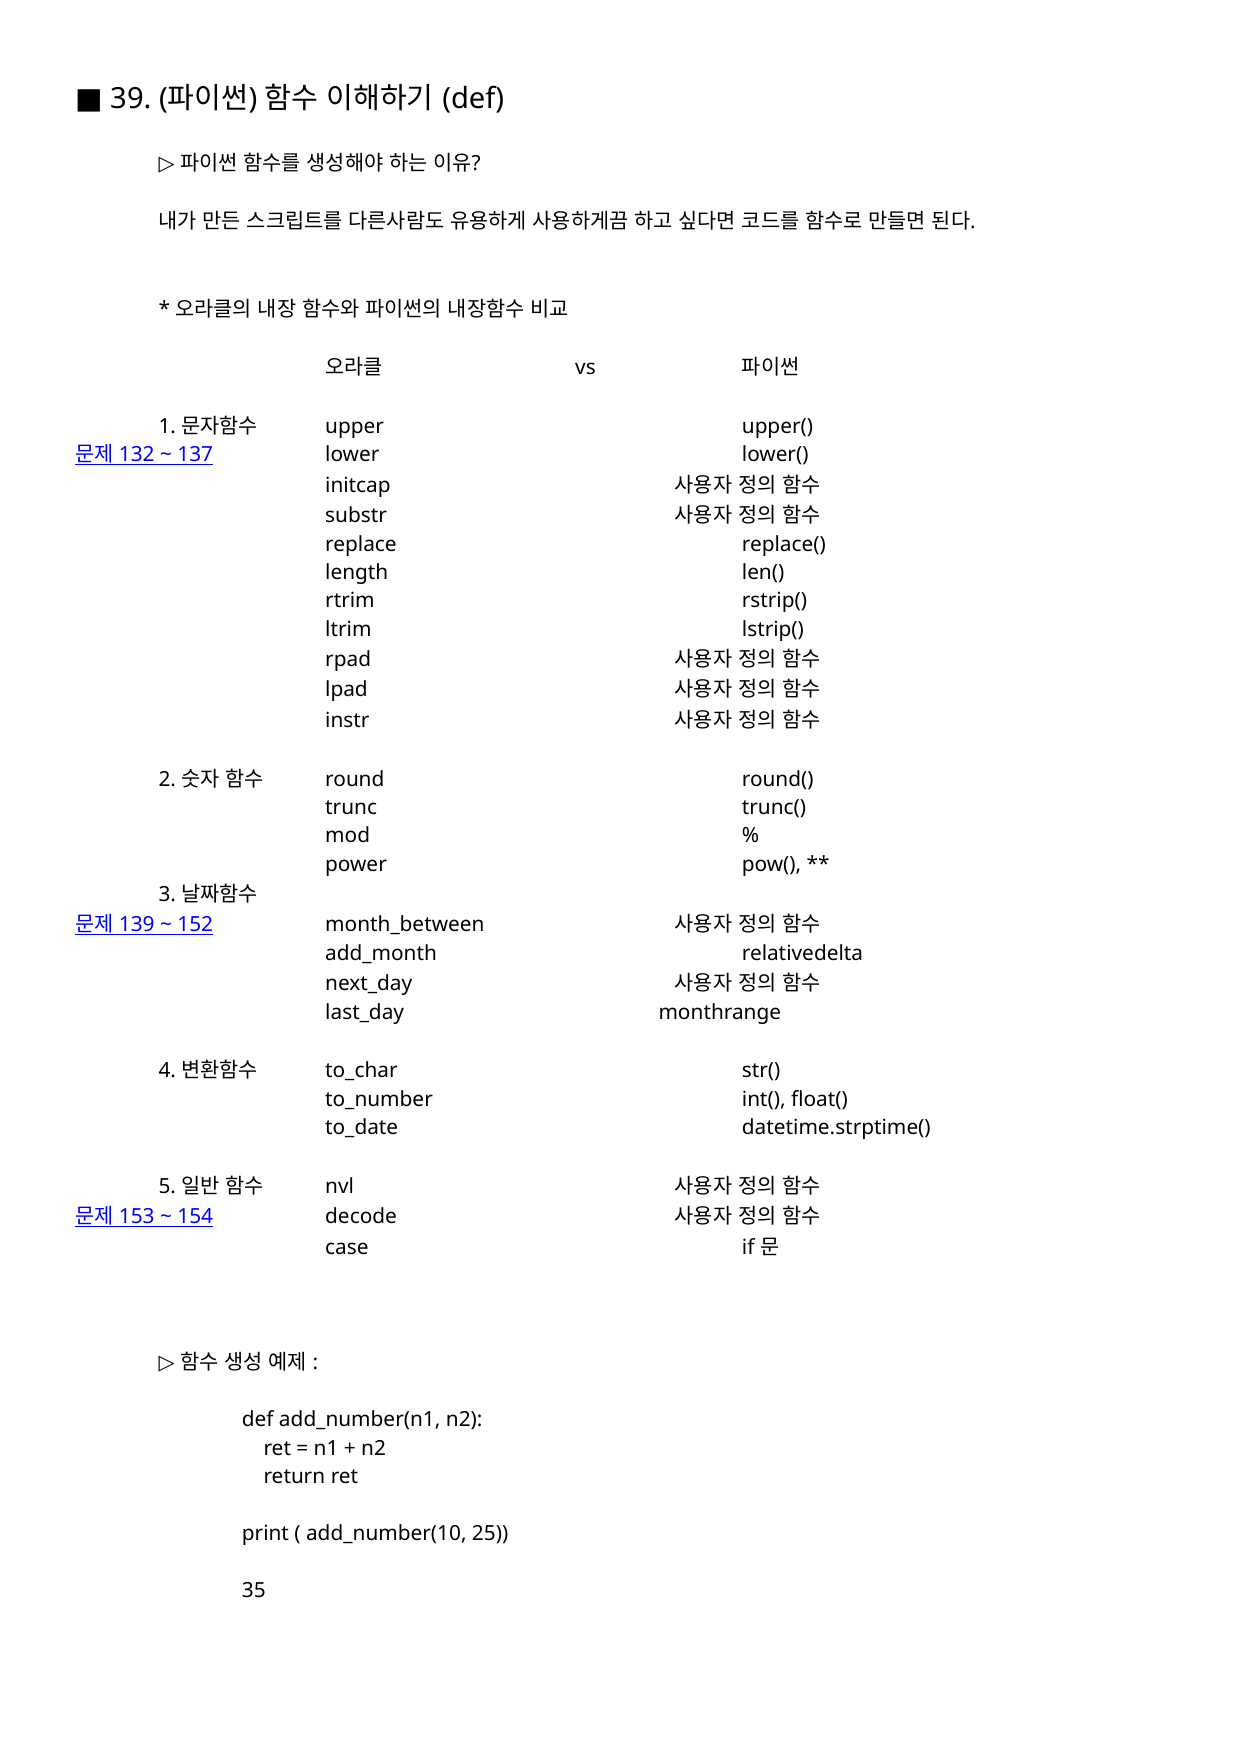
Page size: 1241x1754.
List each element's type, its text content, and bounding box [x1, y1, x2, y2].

text 1. 문자함수 upper upper() [75, 409, 1165, 439]
text to_number int(), float() [75, 1084, 1165, 1112]
text length len() [75, 557, 1165, 586]
text to_date datetime.strptime() [75, 1112, 1165, 1141]
text rtrim rstrip() [75, 586, 1165, 614]
text last_day monthrange [75, 997, 1165, 1025]
text ltrim lstrip() [75, 614, 1165, 642]
text 2. 숫자 함수 round round() [75, 762, 1165, 792]
text add_month relativedelta [75, 938, 1165, 966]
text 오라클 vs 파이썬 [75, 351, 1165, 381]
text ▷ 함수 생성 예제 : [75, 1346, 1165, 1376]
text def add_number(n1, n2): [75, 1404, 1165, 1433]
text power pow(), ** [75, 849, 1165, 877]
text return ret [75, 1461, 1165, 1489]
text lpad 사용자 정의 함수 [75, 673, 1165, 703]
text ▷ 파이썬 함수를 생성해야 하는 이유? [75, 146, 1165, 176]
text 5. 일반 함수 nvl 사용자 정의 함수 [75, 1169, 1165, 1199]
text 문제 139 ~ 152 month_between 사용자 정의 함수 [75, 908, 1165, 938]
text rpad 사용자 정의 함수 [75, 642, 1165, 673]
text mod % [75, 821, 1165, 849]
text 4. 변환함수 to_char str() [75, 1054, 1165, 1084]
text 내가 만든 스크립트를 다른사람도 유용하게 사용하게끔 하고 싶다면 코드를 함수로 만들면 된다. [75, 204, 1165, 235]
text substr 사용자 정의 함수 [75, 498, 1165, 529]
text trunc trunc() [75, 792, 1165, 821]
text * 오라클의 내장 함수와 파이썬의 내장함수 비교 [75, 292, 1165, 322]
text initcap 사용자 정의 함수 [75, 468, 1165, 498]
text instr 사용자 정의 함수 [75, 703, 1165, 733]
text 3. 날짜함수 [75, 877, 1165, 908]
text 문제 153 ~ 154 decode 사용자 정의 함수 [75, 1199, 1165, 1230]
subtitle ■ 39. (파이썬) 함수 이해하기 (def) [75, 75, 1165, 117]
text 35 [75, 1575, 1165, 1603]
text next_day 사용자 정의 함수 [75, 966, 1165, 997]
text ret = n1 + n2 [75, 1433, 1165, 1461]
text 문제 132 ~ 137 lower lower() [75, 439, 1165, 468]
text print ( add_number(10, 25)) [75, 1518, 1165, 1546]
text replace replace() [75, 529, 1165, 557]
text case if 문 [75, 1230, 1165, 1260]
